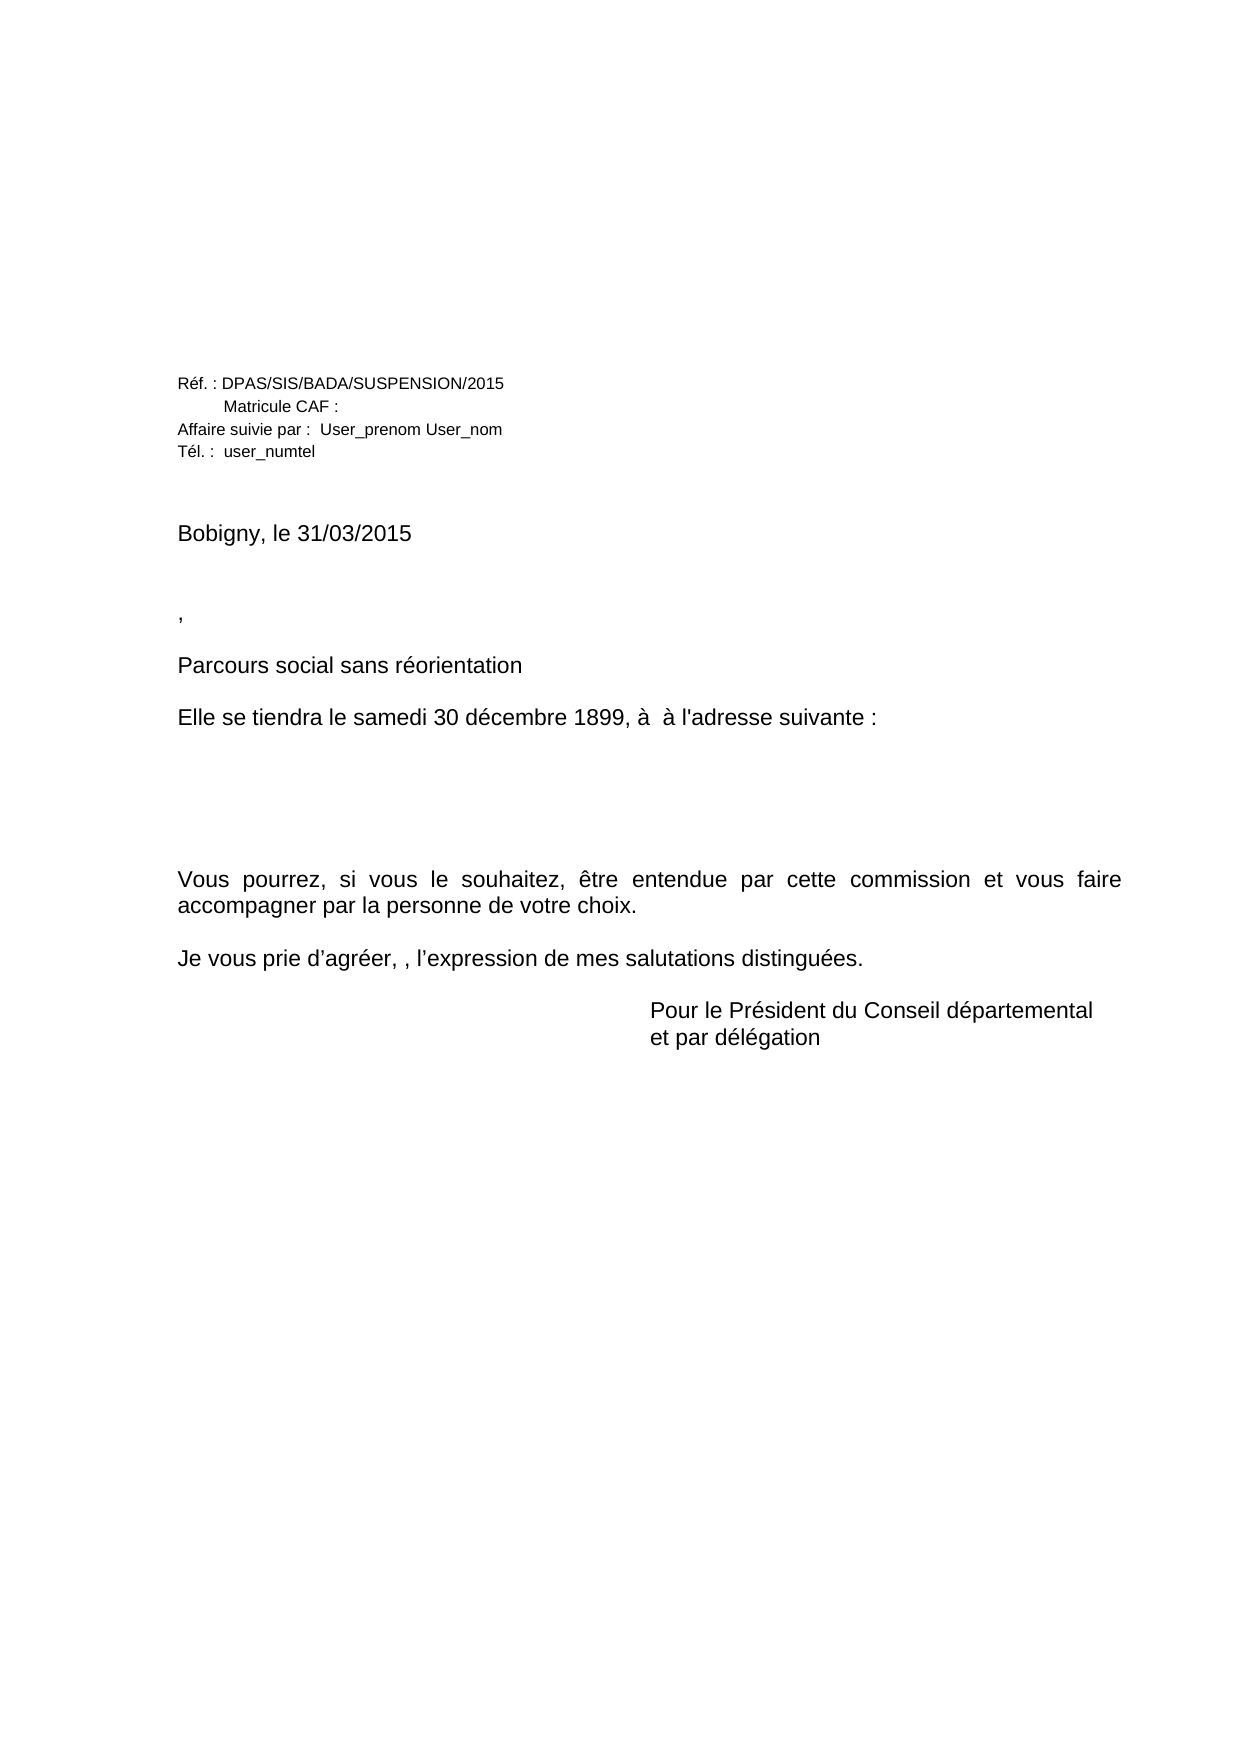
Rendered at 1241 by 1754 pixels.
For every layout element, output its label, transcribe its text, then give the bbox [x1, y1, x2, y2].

table_header [650, 233, 1122, 271]
table_cell [177, 271, 649, 371]
text Vous pourrez, si vous le souhaitez, être entendue par cette commission et vous faire accompagner par la personne de votre choix. [177, 866, 1122, 918]
text Parcours social sans réorientation [177, 652, 1122, 678]
table_cell [650, 371, 1122, 546]
text et par délégation [650, 1024, 1122, 1050]
text Je vous prie d’agréer, , l’expression de mes salutations distinguées. [177, 945, 1122, 971]
text , [177, 599, 1122, 625]
table_header [177, 233, 649, 271]
table_cell [650, 271, 1122, 371]
text Elle se tiendra le samedi 30 décembre 1899, à à l'adresse suivante : [177, 704, 1122, 731]
text Pour le Président du Conseil départemental [650, 997, 1122, 1024]
table_cell Réf. : DPAS/SIS/BADA/SUSPENSION/2015 Matricule CAF : Affaire suivie par : user_prenom user_nom Tél. : user_numtel Bobigny, le 31/03/2015 [177, 371, 649, 546]
